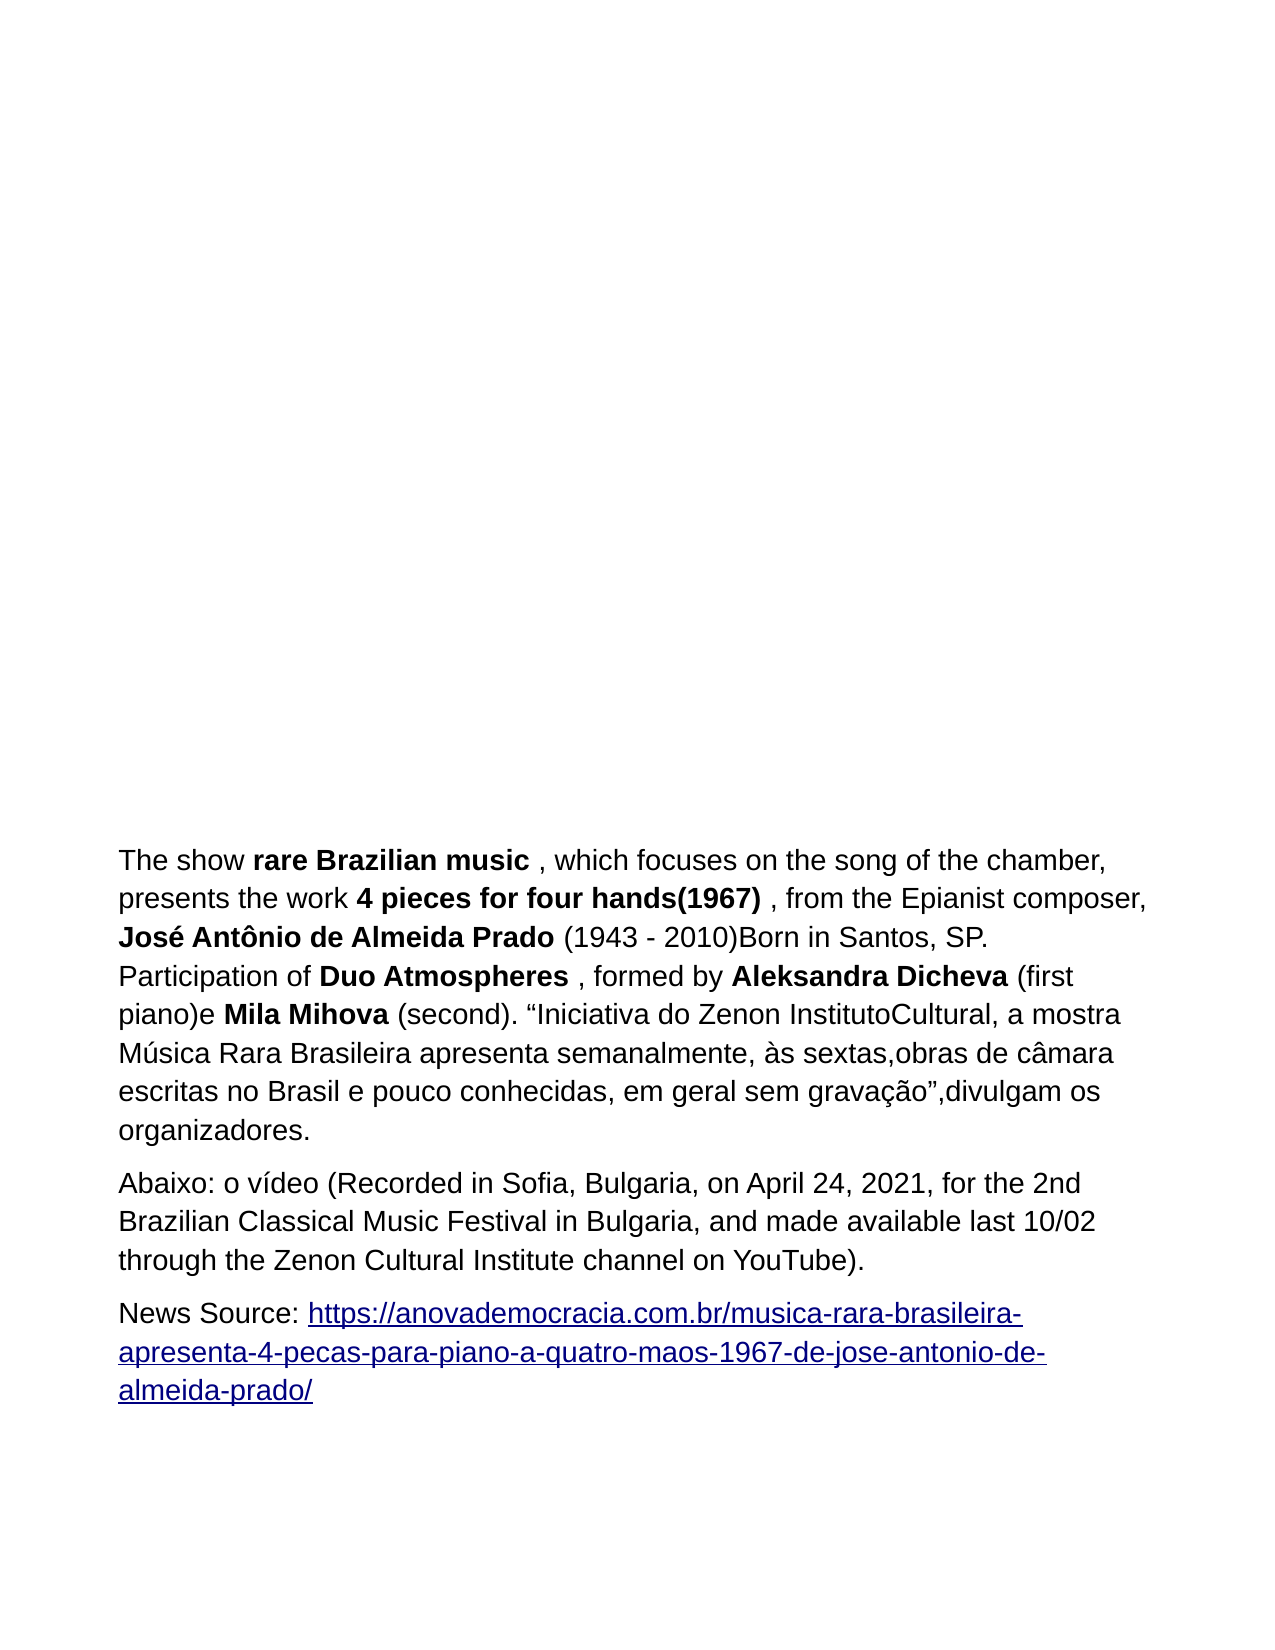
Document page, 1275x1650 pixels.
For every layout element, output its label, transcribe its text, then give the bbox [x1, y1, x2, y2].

text News Source: https://anovademocracia.com.br/musica-rara-brasileira-apresenta-4-pecas-para-piano-a-quatro-maos-1967-de-jose-antonio-de-almeida-prado/ [118, 1296, 1157, 1407]
text The show rare Brazilian music , which focuses on the song of the chamber, presents the work 4 pieces for four hands(1967) , from the Epianist composer, José Antônio de Almeida Prado (1943 - 2010)Born in Santos, SP. Participation of Duo Atmospheres , formed by Aleksandra Dicheva (first piano)e Mila Mihova (second). “Iniciativa do Zenon InstitutoCultural, a mostra Música Rara Brasileira apresenta semanalmente, às sextas,obras de câmara escritas no Brasil e pouco conhecidas, em geral sem gravação”,divulgam os organizadores. [118, 118, 1157, 1146]
text Abaixo: o vídeo (Recorded in Sofia, Bulgaria, on April 24, 2021, for the 2nd Brazilian Classical Music Festival in Bulgaria, and made available last 10/02 through the Zenon Cultural Institute channel on YouTube). [118, 1166, 1157, 1276]
